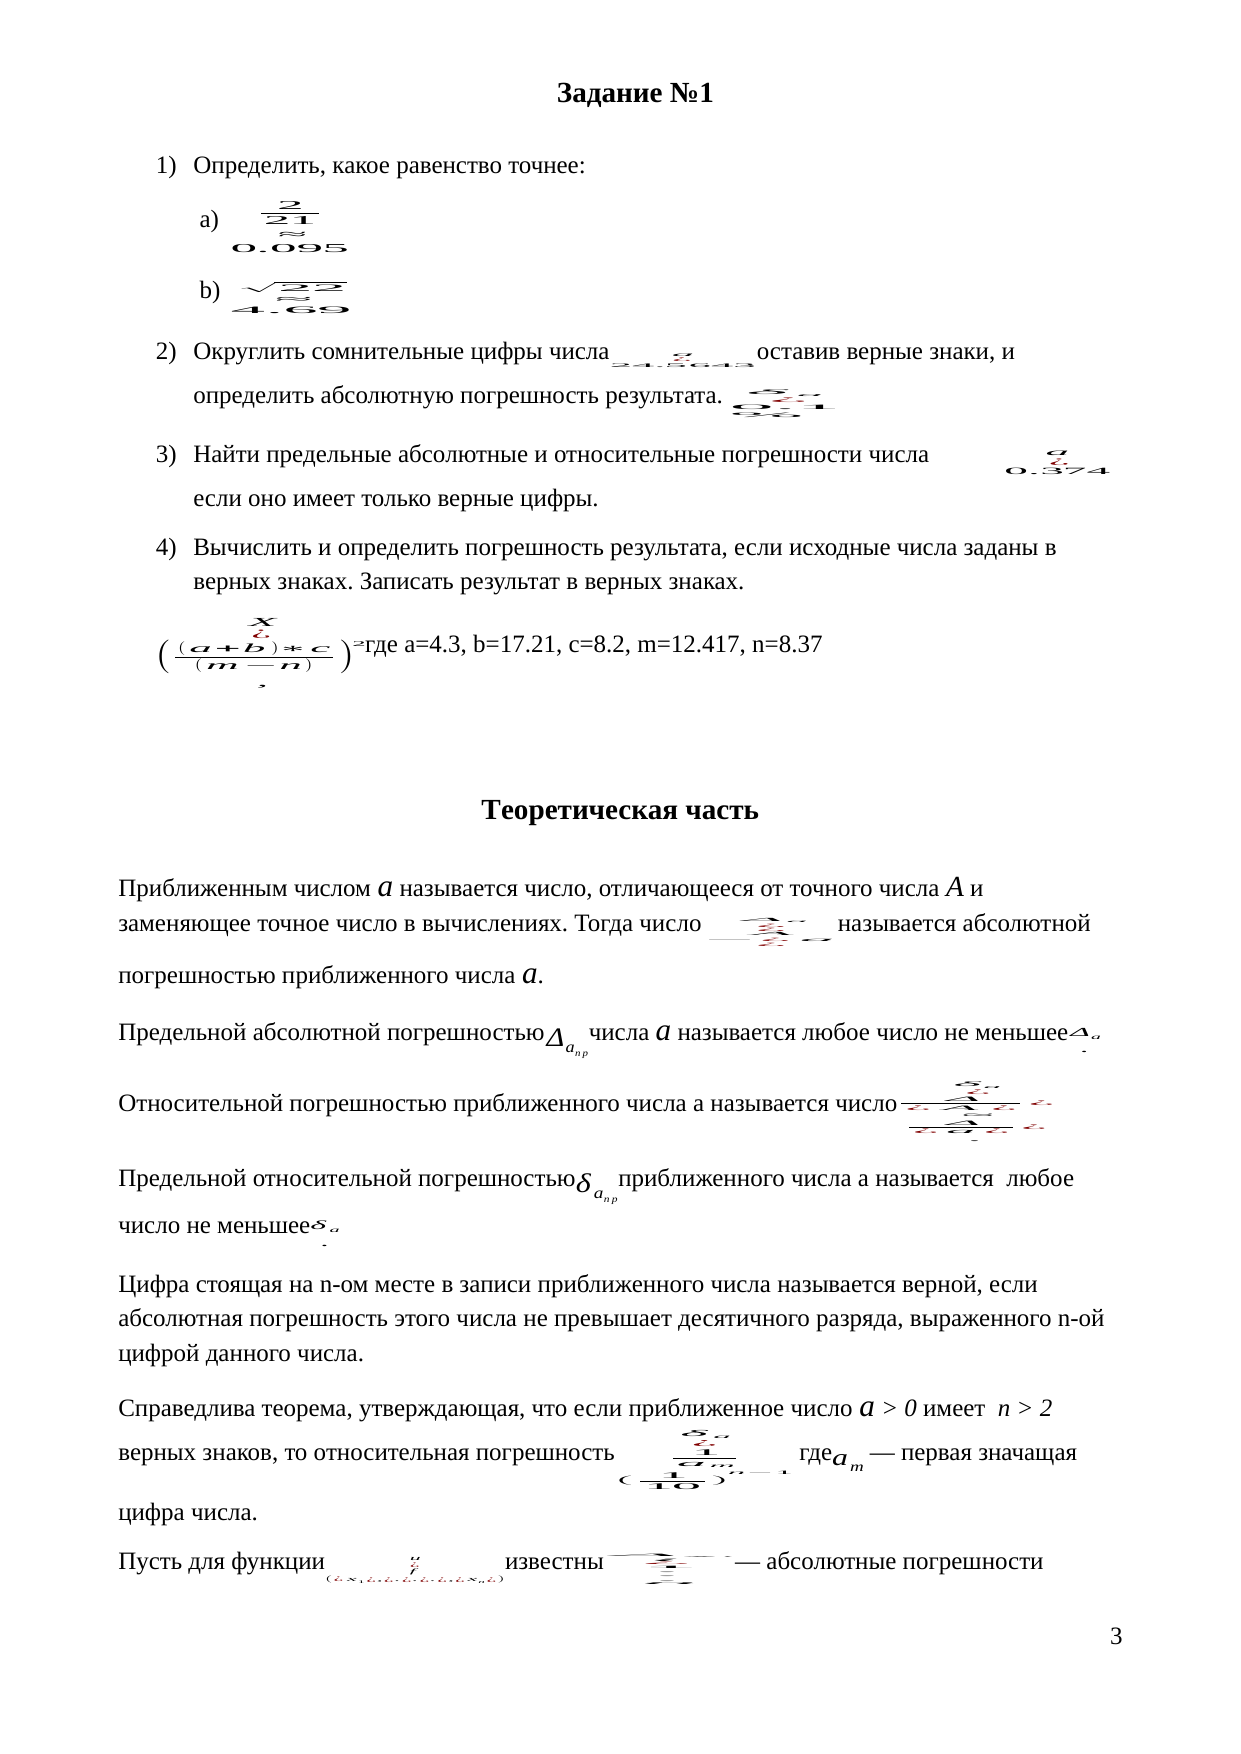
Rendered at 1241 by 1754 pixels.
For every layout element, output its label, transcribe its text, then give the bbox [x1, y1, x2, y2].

text Относительной погрешностью приближенного числа а называется число [118, 1081, 1122, 1143]
text Предельной относительной погрешностьюприближенного числа а называется любое число не меньшее [118, 1163, 1122, 1249]
list Определить, какое равенство точнее: [156, 150, 1122, 179]
text Цифра стоящая на n-ом месте в записи приближенного числа называется верной, если абсолютная погрешность этого числа не превышает десятичного разряда, выраженного n-ой цифрой данного числа. [118, 1269, 1122, 1367]
list Вычислить и определить погрешность результата, если исходные числа заданы в верных знаках. Записать результат в верных знаках. [156, 532, 1122, 595]
text Приближенным числом a называется число, отличающееся от точного числа A и заменяющее точное число в вычислениях. Тогда числоназывается абсолютной погрешностью приближенного числа a. [118, 867, 1122, 990]
text Справедлива теорема, утверждающая, что если приближенное число a > 0 имеет n > 2 верных знаков, то относительная погрешность где — первая значащая цифра числа. [118, 1387, 1122, 1526]
list Задание №1 [148, 75, 1122, 108]
list Округлить сомнительные цифры числаоставив верные знаки, и определить абсолютную погрешность результата. [156, 336, 1122, 418]
text Пусть для функцииизвестны— абсолютные погрешности аргументов. Тогда абсолютная погрешность функции [118, 1546, 1122, 1586]
text где a=4.3, b=17.21, c=8.2, m=12.417, n=8.37 [118, 615, 1122, 689]
text Предельной абсолютной погрешностьючисла a называется любое число не меньшее [118, 1012, 1122, 1059]
subtitle Теоретическая часть [118, 792, 1122, 825]
list Найти предельные абсолютные и относительные погрешности числа если оно имеет только верные цифры. [156, 439, 1122, 512]
